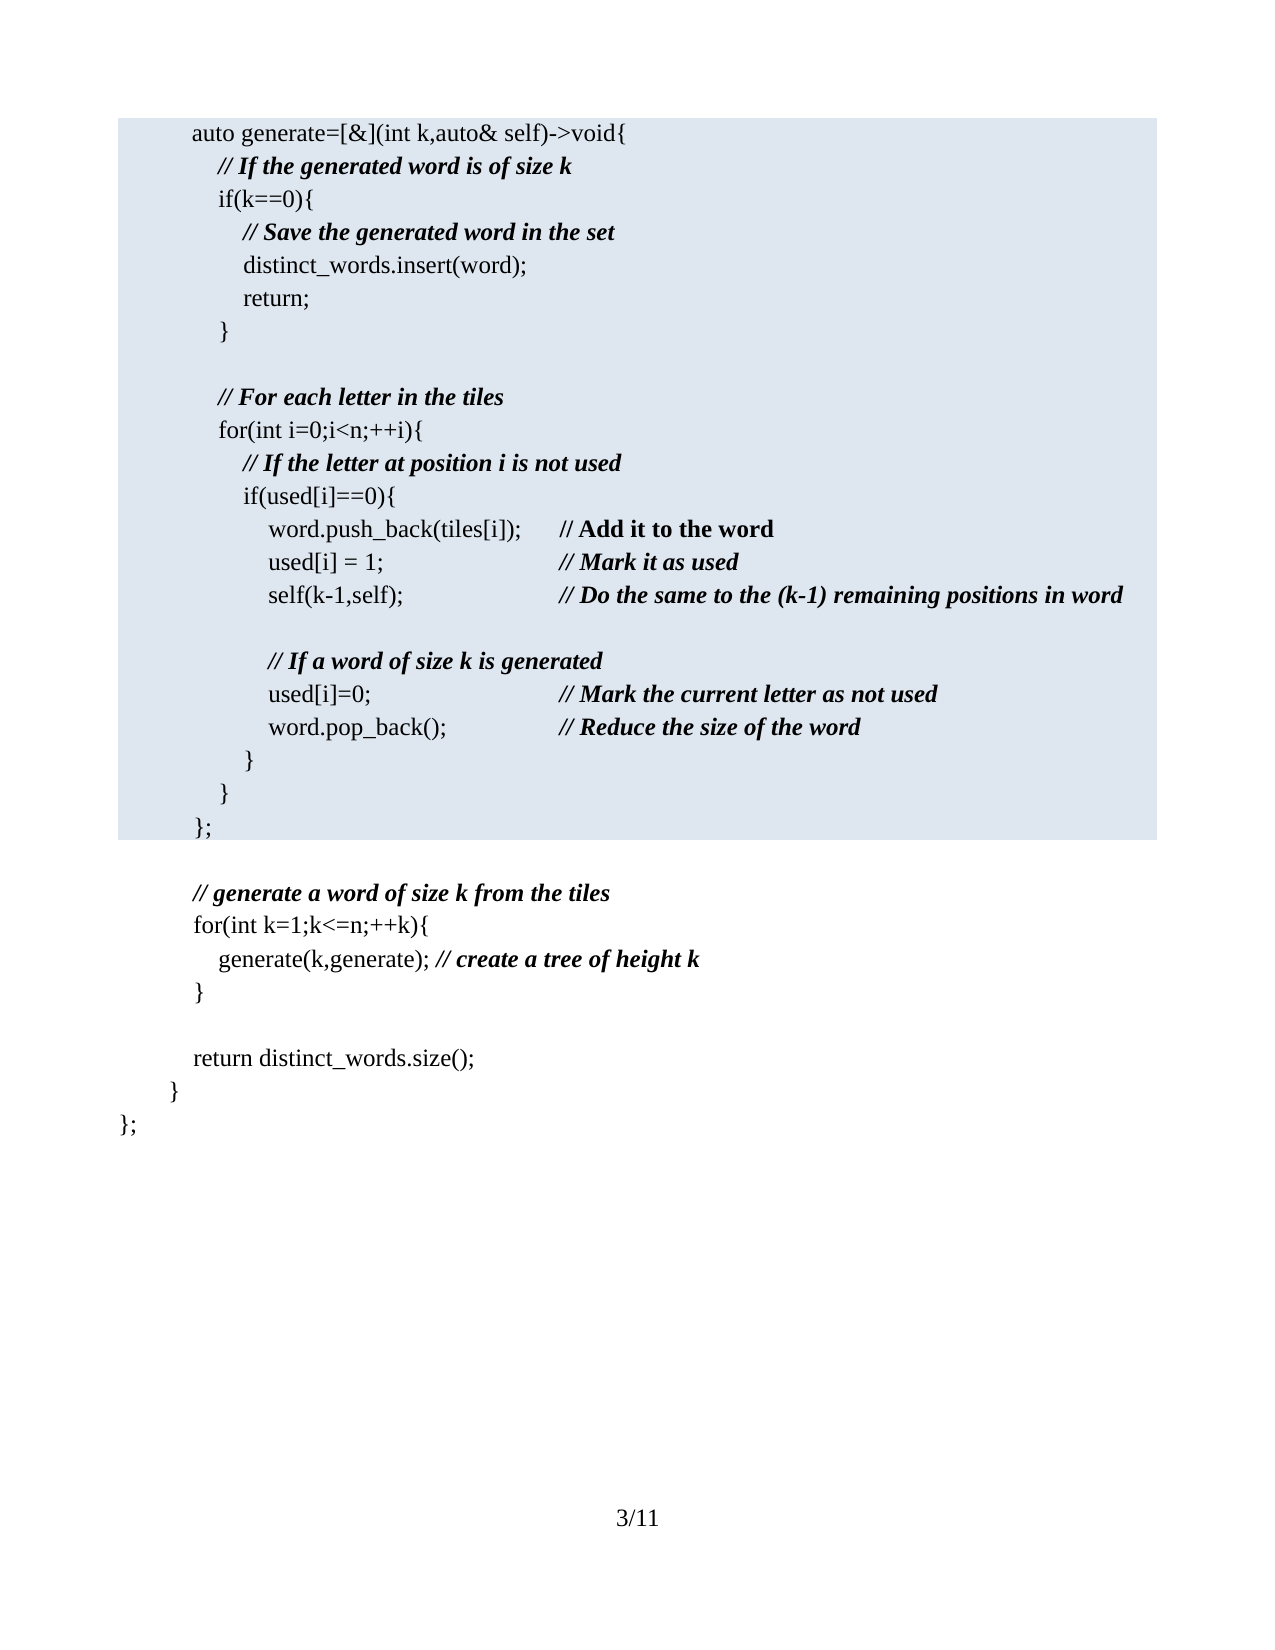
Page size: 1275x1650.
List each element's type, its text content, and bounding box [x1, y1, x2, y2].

text // Save the generated word in the set [118, 217, 1157, 246]
text if(used[i]==0){ [118, 481, 1157, 510]
text // generate a word of size k from the tiles [118, 878, 1157, 906]
text used[i] = 1; // Mark it as used [118, 547, 1157, 576]
text used[i]=0; // Mark the current letter as not used [118, 679, 1157, 708]
text word.push_back(tiles[i]); // Add it to the word [118, 514, 1157, 543]
text } [118, 1076, 1157, 1104]
text // If the letter at position i is not used [118, 448, 1157, 477]
text auto generate=[&](int k,auto& self)->void{ [118, 118, 1157, 147]
text }; [118, 1109, 1157, 1137]
text return distinct_words.size(); [118, 1043, 1157, 1071]
text }; [118, 812, 1157, 840]
text // If a word of size k is generated [118, 646, 1157, 675]
text } [118, 778, 1157, 807]
text self(k-1,self); // Do the same to the (k-1) remaining positions in word [118, 580, 1157, 609]
text for(int k=1;k<=n;++k){ [118, 911, 1157, 939]
text } [118, 746, 1157, 774]
text return; [118, 283, 1157, 312]
text // For each letter in the tiles [118, 382, 1157, 411]
text word.pop_back(); // Reduce the size of the word [118, 712, 1157, 741]
text generate(k,generate); // create a tree of height k [118, 944, 1157, 972]
text if(k==0){ [118, 184, 1157, 213]
text for(int i=0;i<n;++i){ [118, 415, 1157, 444]
text distinct_words.insert(word); [118, 250, 1157, 279]
text } [118, 316, 1157, 345]
text } [118, 977, 1157, 1005]
text // If the generated word is of size k [118, 151, 1157, 180]
